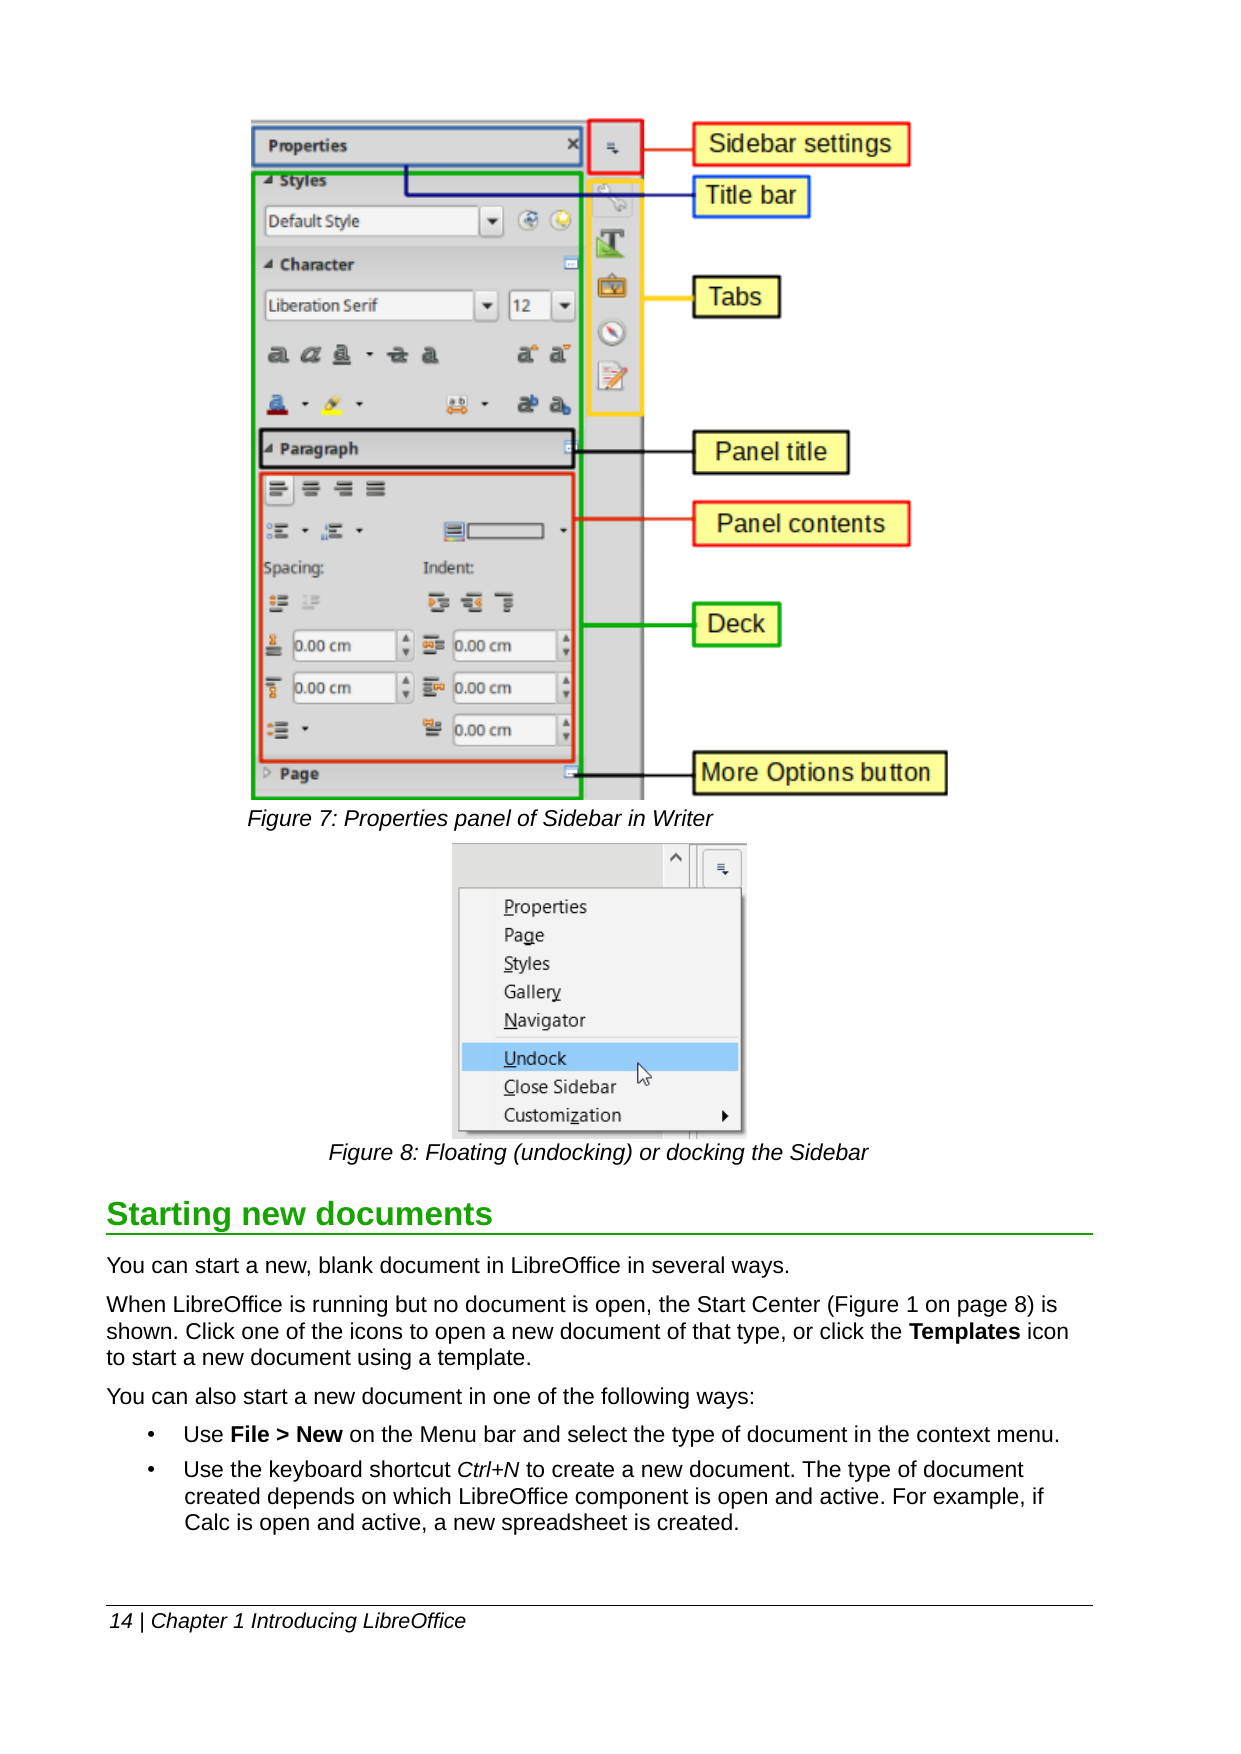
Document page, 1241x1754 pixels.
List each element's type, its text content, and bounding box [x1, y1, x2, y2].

subtitle Starting new documents [106, 1194, 1093, 1233]
text When LibreOffice is running but no document is open, the Start Center (Figure 1 on page 8) is shown. Click one of the icons to open a new document of that type, or click the Templates icon to start a new document using a template. [106, 1291, 1093, 1370]
list Use File > New on the Menu bar and select the type of document in the context menu. [144, 1418, 1093, 1447]
text Figure 7: Properties panel of Sidebar in Writer [247, 118, 952, 832]
text You can start a new, blank document in LibreOffice in several ways. [106, 1252, 1093, 1279]
picture [452, 843, 747, 1139]
text Figure 8: Floating (undocking) or docking the Sidebar [307, 843, 891, 1165]
list Use the keyboard shortcut Ctrl+N to create a new document. The type of document created depends on which LibreOffice component is open and active. For example, if Calc is open and active, a new spreadsheet is created. [144, 1453, 1093, 1538]
text You can also start a new document in one of the following ways: [106, 1383, 1093, 1409]
picture [251, 118, 948, 800]
